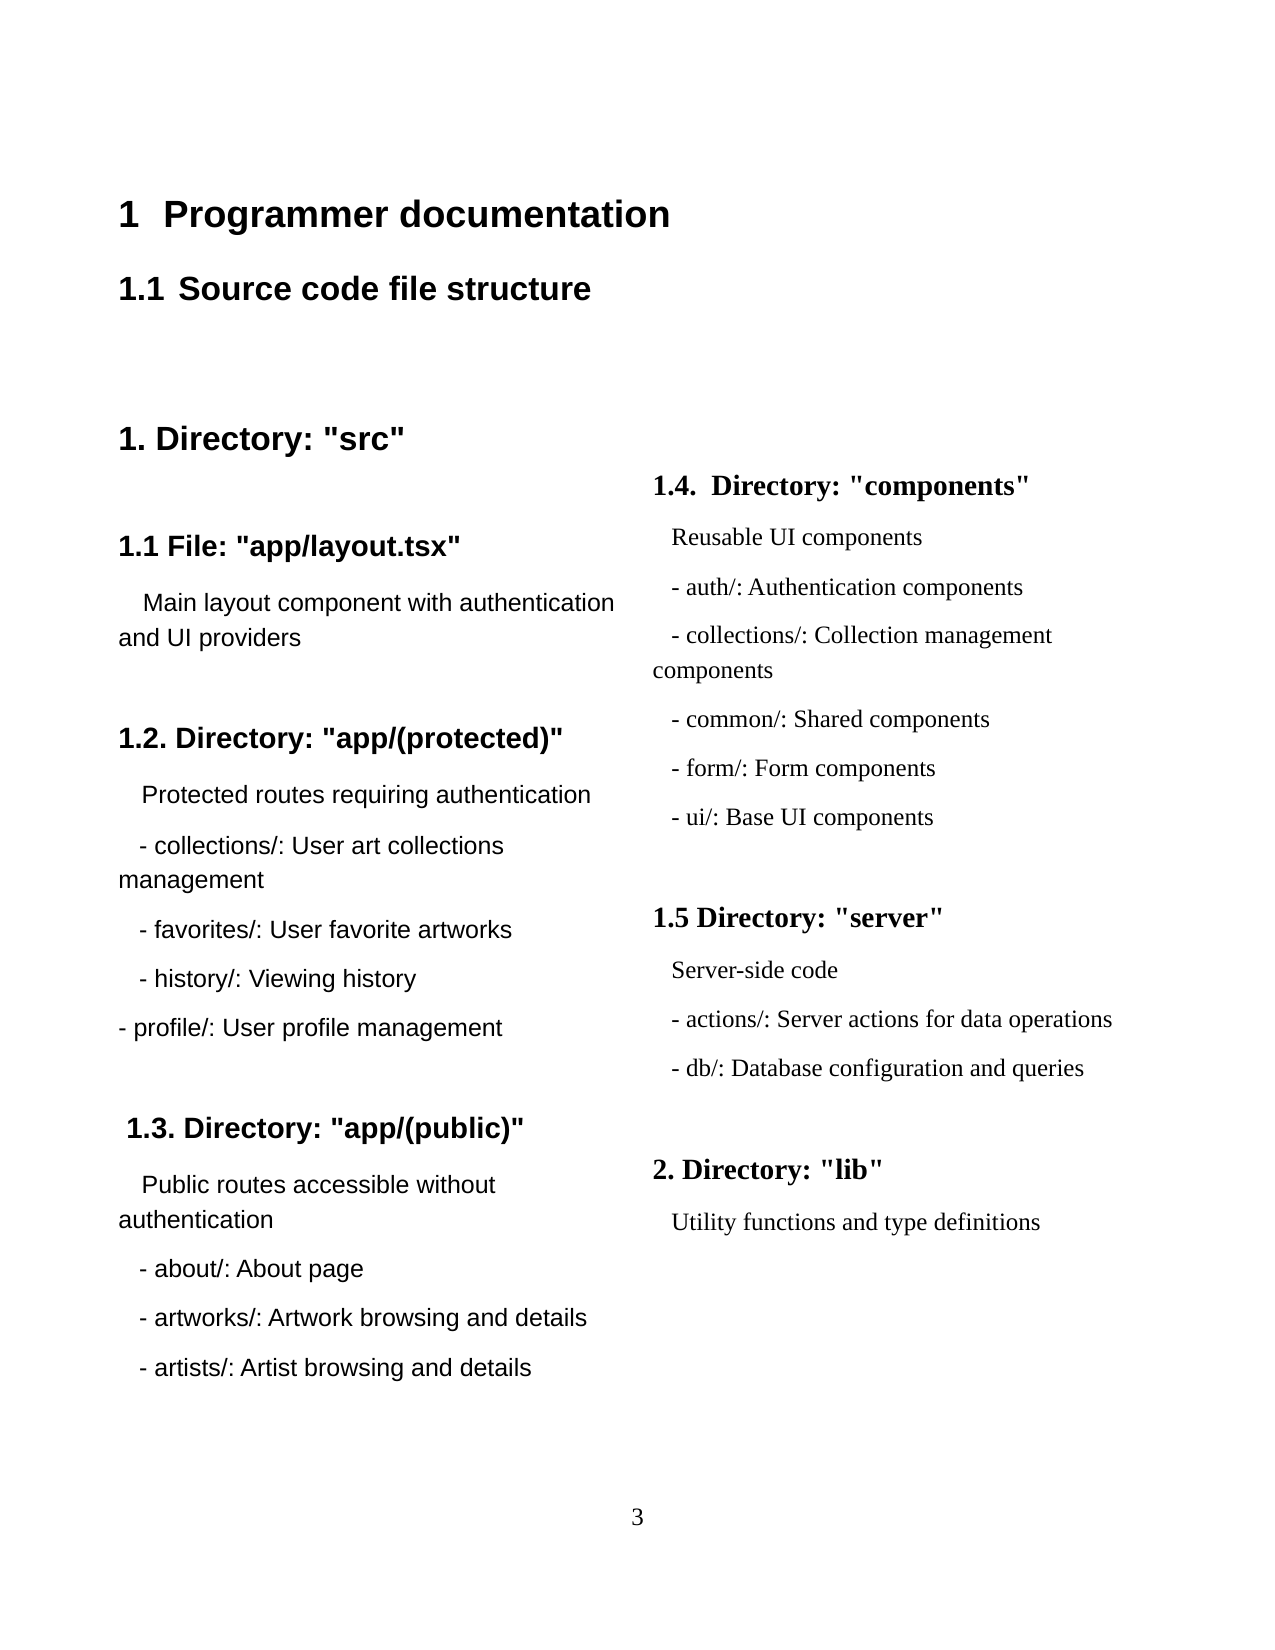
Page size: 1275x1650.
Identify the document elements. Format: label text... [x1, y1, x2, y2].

text - artists/: Artist browsing and details [118, 1352, 622, 1381]
text - actions/: Server actions for data operations [652, 1004, 1157, 1033]
text 1.2. Directory: "app/(protected)" [118, 721, 622, 755]
text 1.3. Directory: "app/(public)" [118, 1111, 622, 1144]
text 1.5 Directory: "server" [652, 900, 1157, 934]
text - collections/: Collection management components [652, 621, 1157, 684]
text - common/: Shared components [652, 704, 1157, 733]
text - profile/: User profile management [118, 1013, 622, 1041]
text - artworks/: Artwork browsing and details [118, 1303, 622, 1332]
text 1.1 File: "app/layout.tsx" [118, 528, 622, 562]
text Main layout component with authentication and UI providers [118, 583, 622, 652]
text - collections/: User art collections management [118, 831, 622, 894]
text - auth/: Authentication components [652, 572, 1157, 600]
text Public routes accessible without authentication [118, 1166, 622, 1234]
text Utility functions and type definitions [652, 1207, 1157, 1235]
text - form/: Form components [652, 753, 1157, 782]
text Reusable UI components [652, 522, 1157, 551]
text - history/: Viewing history [118, 964, 622, 992]
subtitle Programmer documentation [118, 192, 1157, 236]
text 1.4. Directory: "components" [652, 467, 1157, 501]
text - favorites/: User favorite artworks [118, 914, 622, 943]
text 1. Directory: "src" [118, 418, 622, 457]
text Protected routes requiring authentication [118, 776, 622, 810]
text - ui/: Base UI components [652, 802, 1157, 831]
subtitle Source code file structure [118, 269, 1157, 308]
text Server-side code [652, 955, 1157, 984]
text - db/: Database configuration and queries [652, 1053, 1157, 1082]
text - about/: About page [118, 1254, 622, 1283]
text 2. Directory: "lib" [652, 1152, 1157, 1185]
